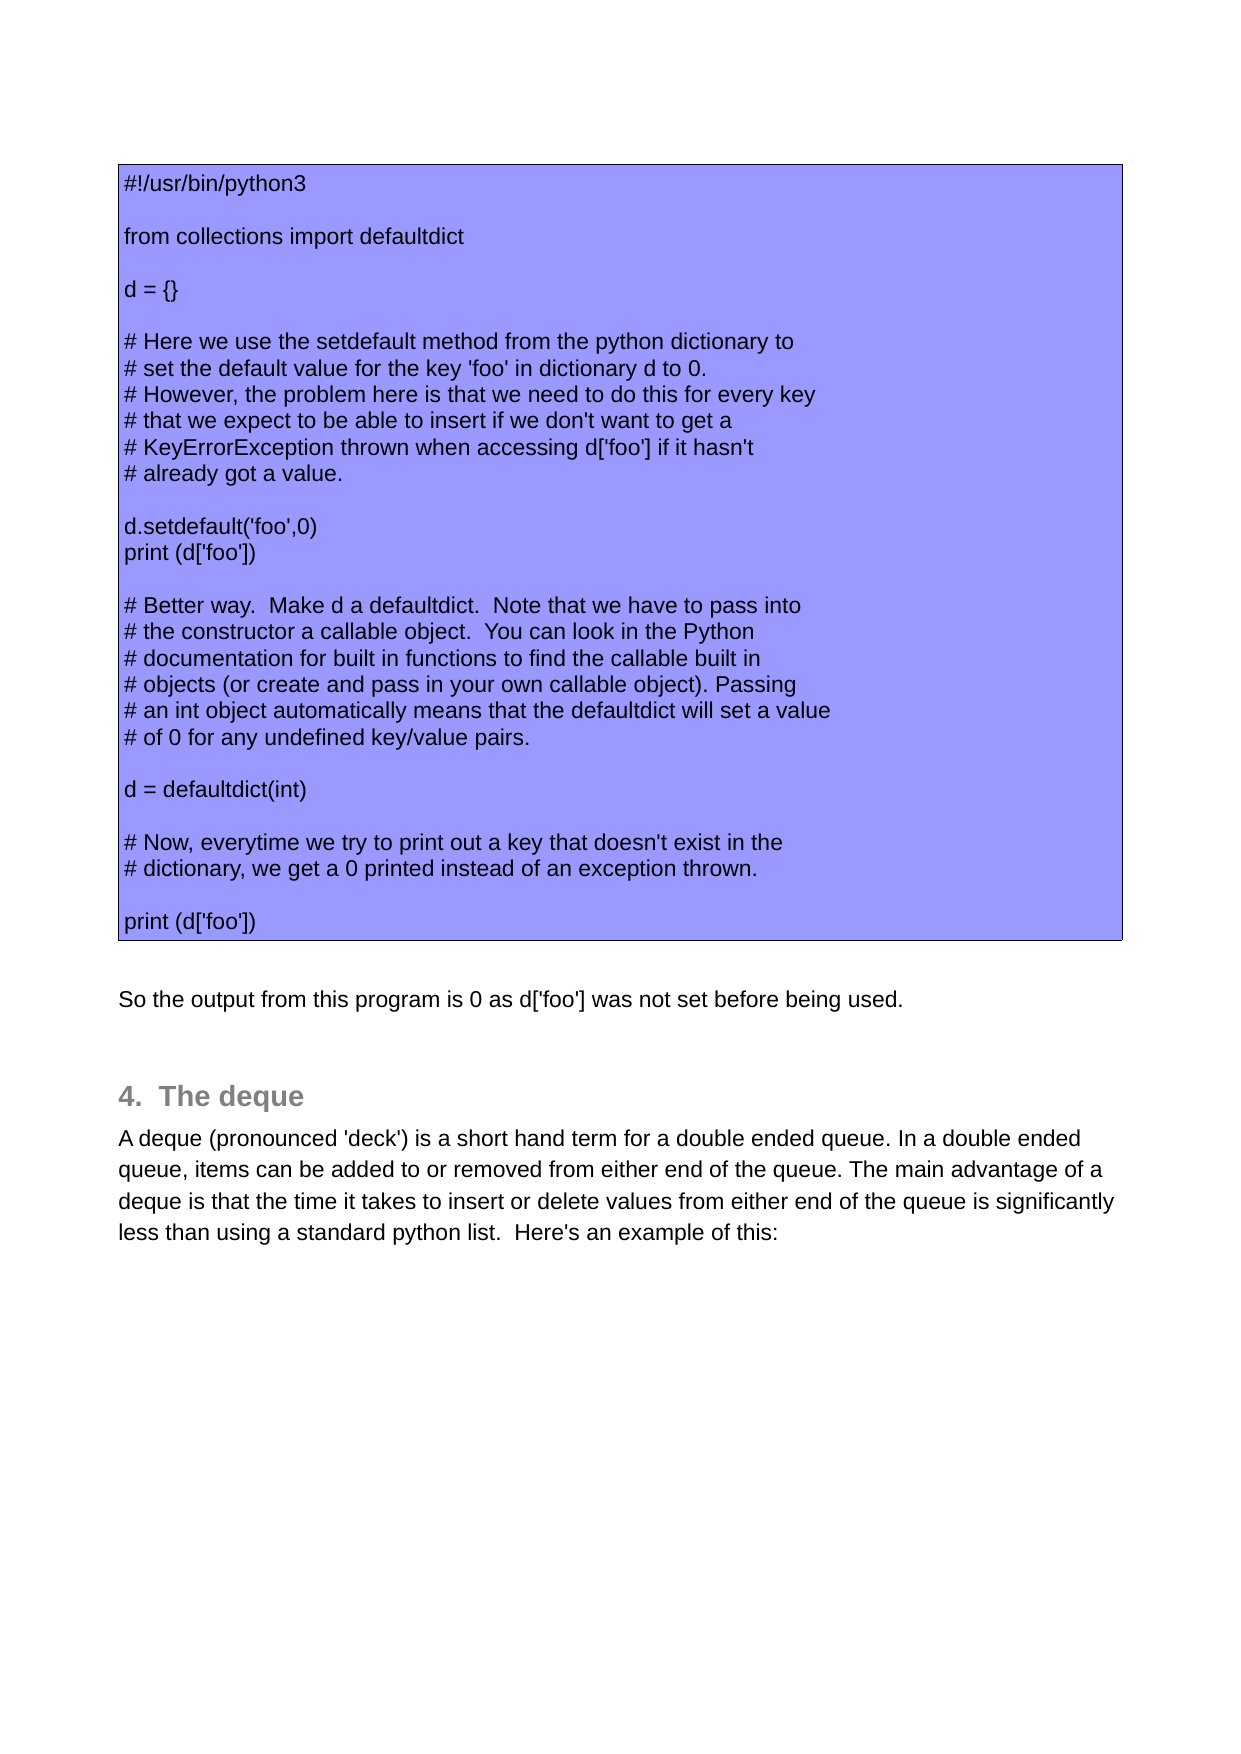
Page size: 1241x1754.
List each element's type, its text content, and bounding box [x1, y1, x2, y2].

table_header #!/usr/bin/python3 from collections import defaultdict d = {} # Here we use the setdefault method from the python dictionary to # set the default value for the key 'foo' in dictionary d to 0. # However, the problem here is that we need to do this for every key # that we expect to be able to insert if we don't want to get a # KeyErrorException thrown when accessing d['foo'] if it hasn't # already got a value. d.setdefault('foo',0) print (d['foo']) # Better way. Make d a defaultdict. Note that we have to pass into # the constructor a callable object. You can look in the Python # documentation for built in functions to find the callable built in # objects (or create and pass in your own callable object). Passing # an int object automatically means that the defaultdict will set a value # of 0 for any undefined key/value pairs. d = defaultdict(int) # Now, everytime we try to print out a key that doesn't exist in the # dictionary, we get a 0 printed instead of an exception thrown. print (d['foo']) [119, 165, 1122, 940]
text So the output from this program is 0 as d['foo'] was not set before being used. [118, 986, 1122, 1013]
text A deque (pronounced 'deck') is a short hand term for a double ended queue. In a double ended queue, items can be added to or removed from either end of the queue. The main advantage of a deque is that the time it takes to insert or delete values from either end of the queue is significantly less than using a standard python list. Here's an example of this: [118, 1125, 1122, 1246]
subtitle 4. The deque [118, 1079, 1122, 1112]
